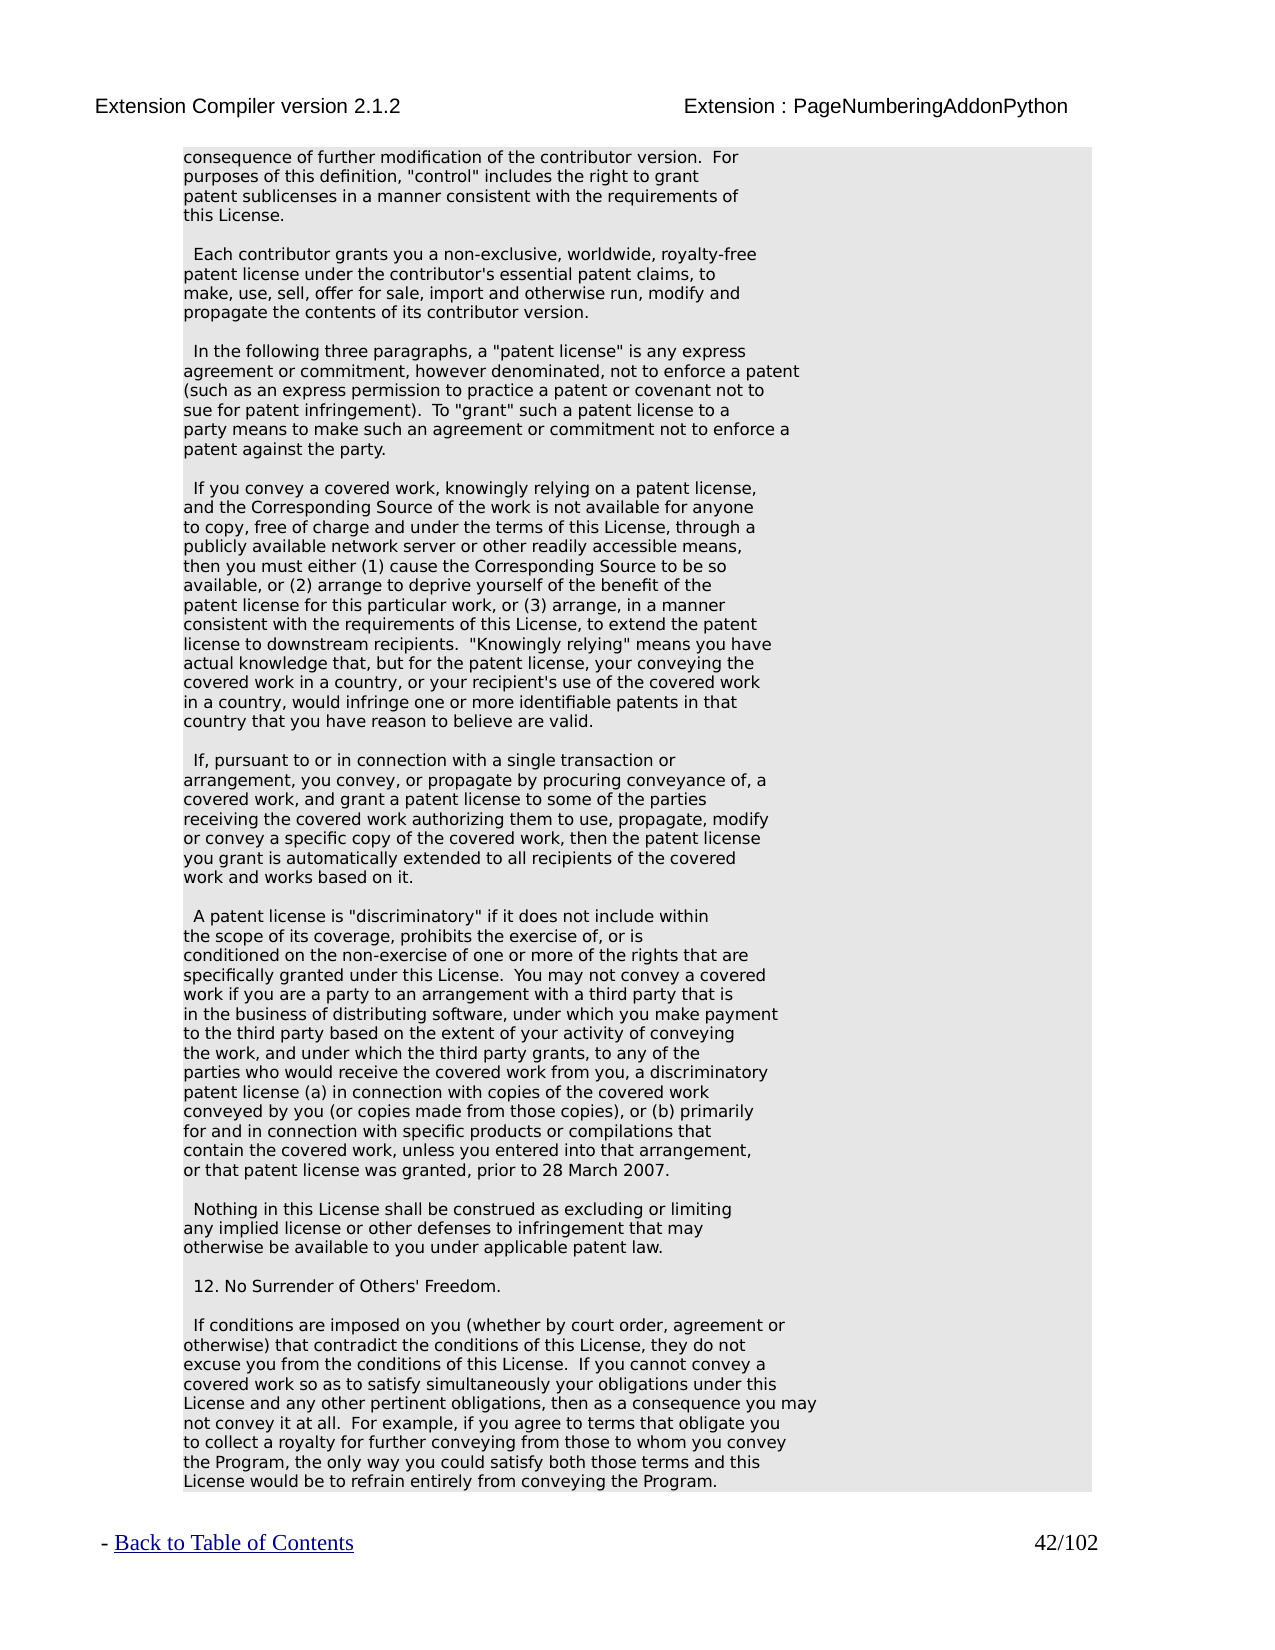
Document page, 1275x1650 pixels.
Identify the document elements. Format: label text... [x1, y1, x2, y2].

text or convey a specific copy of the covered work, then the patent license [183, 829, 1092, 849]
text License would be to refrain entirely from conveying the Program. [183, 1472, 1092, 1492]
text this License. [183, 206, 1092, 225]
text parties who would receive the covered work from you, a discriminatory [183, 1063, 1092, 1082]
text patent against the party. [183, 440, 1092, 459]
text purposes of this definition, "control" includes the right to grant [183, 167, 1092, 186]
text publicly available network server or other readily accessible means, [183, 537, 1092, 557]
text to collect a royalty for further conveying from those to whom you convey [183, 1433, 1092, 1453]
text the work, and under which the third party grants, to any of the [183, 1043, 1092, 1063]
text otherwise be available to you under applicable patent law. [183, 1238, 1092, 1258]
text to copy, free of charge and under the terms of this License, through a [183, 518, 1092, 537]
text If conditions are imposed on you (whether by court order, agreement or [183, 1316, 1092, 1336]
text to the third party based on the extent of your activity of conveying [183, 1024, 1092, 1043]
text License and any other pertinent obligations, then as a consequence you may [183, 1394, 1092, 1414]
text consistent with the requirements of this License, to extend the patent [183, 615, 1092, 634]
text Each contributor grants you a non-exclusive, worldwide, royalty-free [183, 245, 1092, 264]
text sue for patent infringement). To "grant" such a patent license to a [183, 401, 1092, 420]
text contain the covered work, unless you entered into that arrangement, [183, 1141, 1092, 1160]
text you grant is automatically extended to all recipients of the covered [183, 849, 1092, 868]
text specifically granted under this License. You may not convey a covered [183, 966, 1092, 985]
text available, or (2) arrange to deprive yourself of the benefit of the [183, 576, 1092, 596]
text actual knowledge that, but for the patent license, your conveying the [183, 654, 1092, 673]
text conditioned on the non-exercise of one or more of the rights that are [183, 946, 1092, 966]
text propagate the contents of its contributor version. [183, 303, 1092, 323]
text agreement or commitment, however denominated, not to enforce a patent [183, 362, 1092, 381]
text patent license for this particular work, or (3) arrange, in a manner [183, 596, 1092, 615]
text any implied license or other defenses to infringement that may [183, 1219, 1092, 1238]
text excuse you from the conditions of this License. If you cannot convey a [183, 1355, 1092, 1375]
text conveyed by you (or copies made from those copies), or (b) primarily [183, 1102, 1092, 1121]
text then you must either (1) cause the Corresponding Source to be so [183, 557, 1092, 576]
text 12. No Surrender of Others' Freedom. [183, 1277, 1092, 1297]
text license to downstream recipients. "Knowingly relying" means you have [183, 634, 1092, 654]
text country that you have reason to believe are valid. [183, 712, 1092, 732]
text for and in connection with specific products or compilations that [183, 1121, 1092, 1141]
text in the business of distributing software, under which you make payment [183, 1004, 1092, 1024]
text the Program, the only way you could satisfy both those terms and this [183, 1453, 1092, 1472]
text party means to make such an agreement or commitment not to enforce a [183, 420, 1092, 440]
text covered work, and grant a patent license to some of the parties [183, 790, 1092, 810]
text patent sublicenses in a manner consistent with the requirements of [183, 186, 1092, 206]
text patent license under the contributor's essential patent claims, to [183, 264, 1092, 284]
text not convey it at all. For example, if you agree to terms that obligate you [183, 1414, 1092, 1433]
text in a country, would infringe one or more identifiable patents in that [183, 693, 1092, 712]
text work and works based on it. [183, 868, 1092, 888]
text the scope of its coverage, prohibits the exercise of, or is [183, 927, 1092, 946]
text Nothing in this License shall be construed as excluding or limiting [183, 1199, 1092, 1219]
text and the Corresponding Source of the work is not available for anyone [183, 498, 1092, 518]
text If, pursuant to or in connection with a single transaction or [183, 751, 1092, 771]
text covered work in a country, or your recipient's use of the covered work [183, 673, 1092, 693]
text receiving the covered work authorizing them to use, propagate, modify [183, 810, 1092, 829]
text make, use, sell, offer for sale, import and otherwise run, modify and [183, 284, 1092, 303]
text otherwise) that contradict the conditions of this License, they do not [183, 1336, 1092, 1355]
text arrangement, you convey, or propagate by procuring conveyance of, a [183, 771, 1092, 790]
text If you convey a covered work, knowingly relying on a patent license, [183, 479, 1092, 498]
text A patent license is "discriminatory" if it does not include within [183, 907, 1092, 927]
text covered work so as to satisfy simultaneously your obligations under this [183, 1375, 1092, 1394]
text patent license (a) in connection with copies of the covered work [183, 1082, 1092, 1102]
text or that patent license was granted, prior to 28 March 2007. [183, 1160, 1092, 1180]
text (such as an express permission to practice a patent or covenant not to [183, 381, 1092, 401]
text consequence of further modification of the contributor version. For [183, 147, 1092, 167]
text work if you are a party to an arrangement with a third party that is [183, 985, 1092, 1004]
text In the following three paragraphs, a "patent license" is any express [183, 342, 1092, 362]
